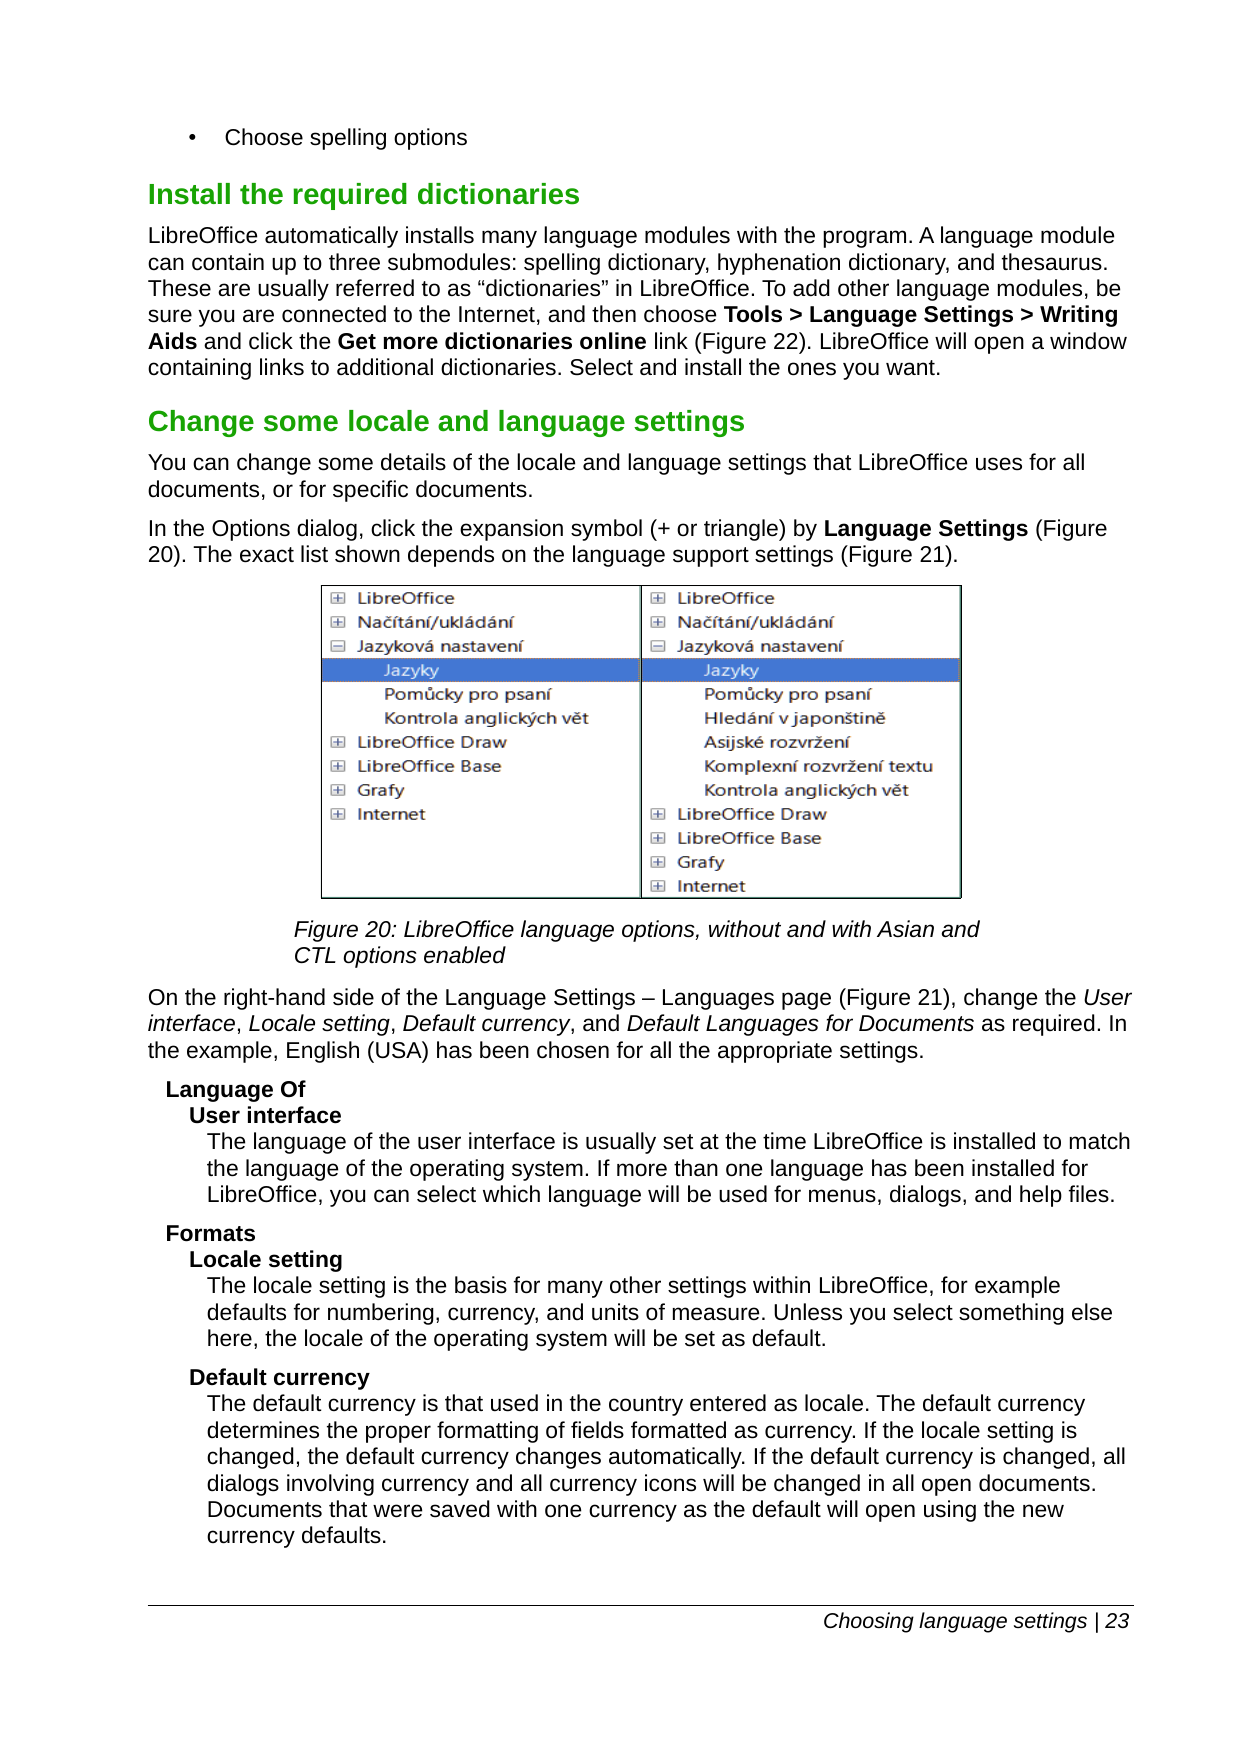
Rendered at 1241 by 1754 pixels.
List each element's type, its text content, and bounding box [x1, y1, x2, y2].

text The locale setting is the basis for many other settings within LibreOffice, for example defaults for numbering, currency, and units of measure. Unless you select something else here, the locale of the operating system will be set as default. [207, 1272, 1134, 1352]
text Formats [165, 1220, 1134, 1246]
text On the right-hand side of the Language Settings – Languages page (Figure 21), change the User interface, Locale setting, Default currency, and Default Languages for Documents as required. In the example, English (USA) has been chosen for all the appropriate settings. [148, 984, 1134, 1063]
text LibreOffice automatically installs many language modules with the program. A language module can contain up to three submodules: spelling dictionary, hyphenation dictionary, and thesaurus. These are usually referred to as “dictionaries” in LibreOffice. To add other language modules, be sure you are connected to the Internet, and then choose Tools > Language Settings > Writing Aids and click the Get more dictionaries online link (Figure 22). LibreOffice will open a window containing links to additional dictionaries. Select and install the ones you want. [148, 222, 1134, 380]
subtitle Install the required dictionaries [148, 177, 1134, 210]
text In the Options dialog, click the expansion symbol (+ or triangle) by Language Settings (Figure 20). The exact list shown depends on the language support settings (Figure 21). [148, 514, 1134, 567]
text You can change some details of the locale and language settings that LibreOffice uses for all documents, or for specific documents. [148, 449, 1134, 502]
text Language Of [165, 1076, 1134, 1102]
picture [642, 586, 961, 898]
table_header [294, 580, 988, 916]
text Default currency [189, 1364, 1134, 1390]
text User interface [189, 1102, 1134, 1128]
text The default currency is that used in the country entered as locale. The default currency determines the proper formatting of fields formatted as currency. If the locale setting is changed, the default currency changes automatically. If the default currency is changed, all dialogs involving currency and all currency icons will be changed in all open documents. Documents that were saved with one currency as the default will open using the new currency defaults. [207, 1390, 1134, 1548]
text The language of the user interface is usually set at the time LibreOffice is installed to match the language of the operating system. If more than one language has been installed for LibreOffice, you can select which language will be used for menus, dialogs, and help files. [207, 1128, 1134, 1207]
text Locale setting [189, 1246, 1134, 1272]
text Figure 20: LibreOffice language options, without and with Asian and CTL options enabled [294, 916, 988, 968]
picture [322, 586, 641, 898]
subtitle Change some locale and language settings [148, 404, 1134, 437]
list Choose spelling options [185, 121, 1134, 153]
